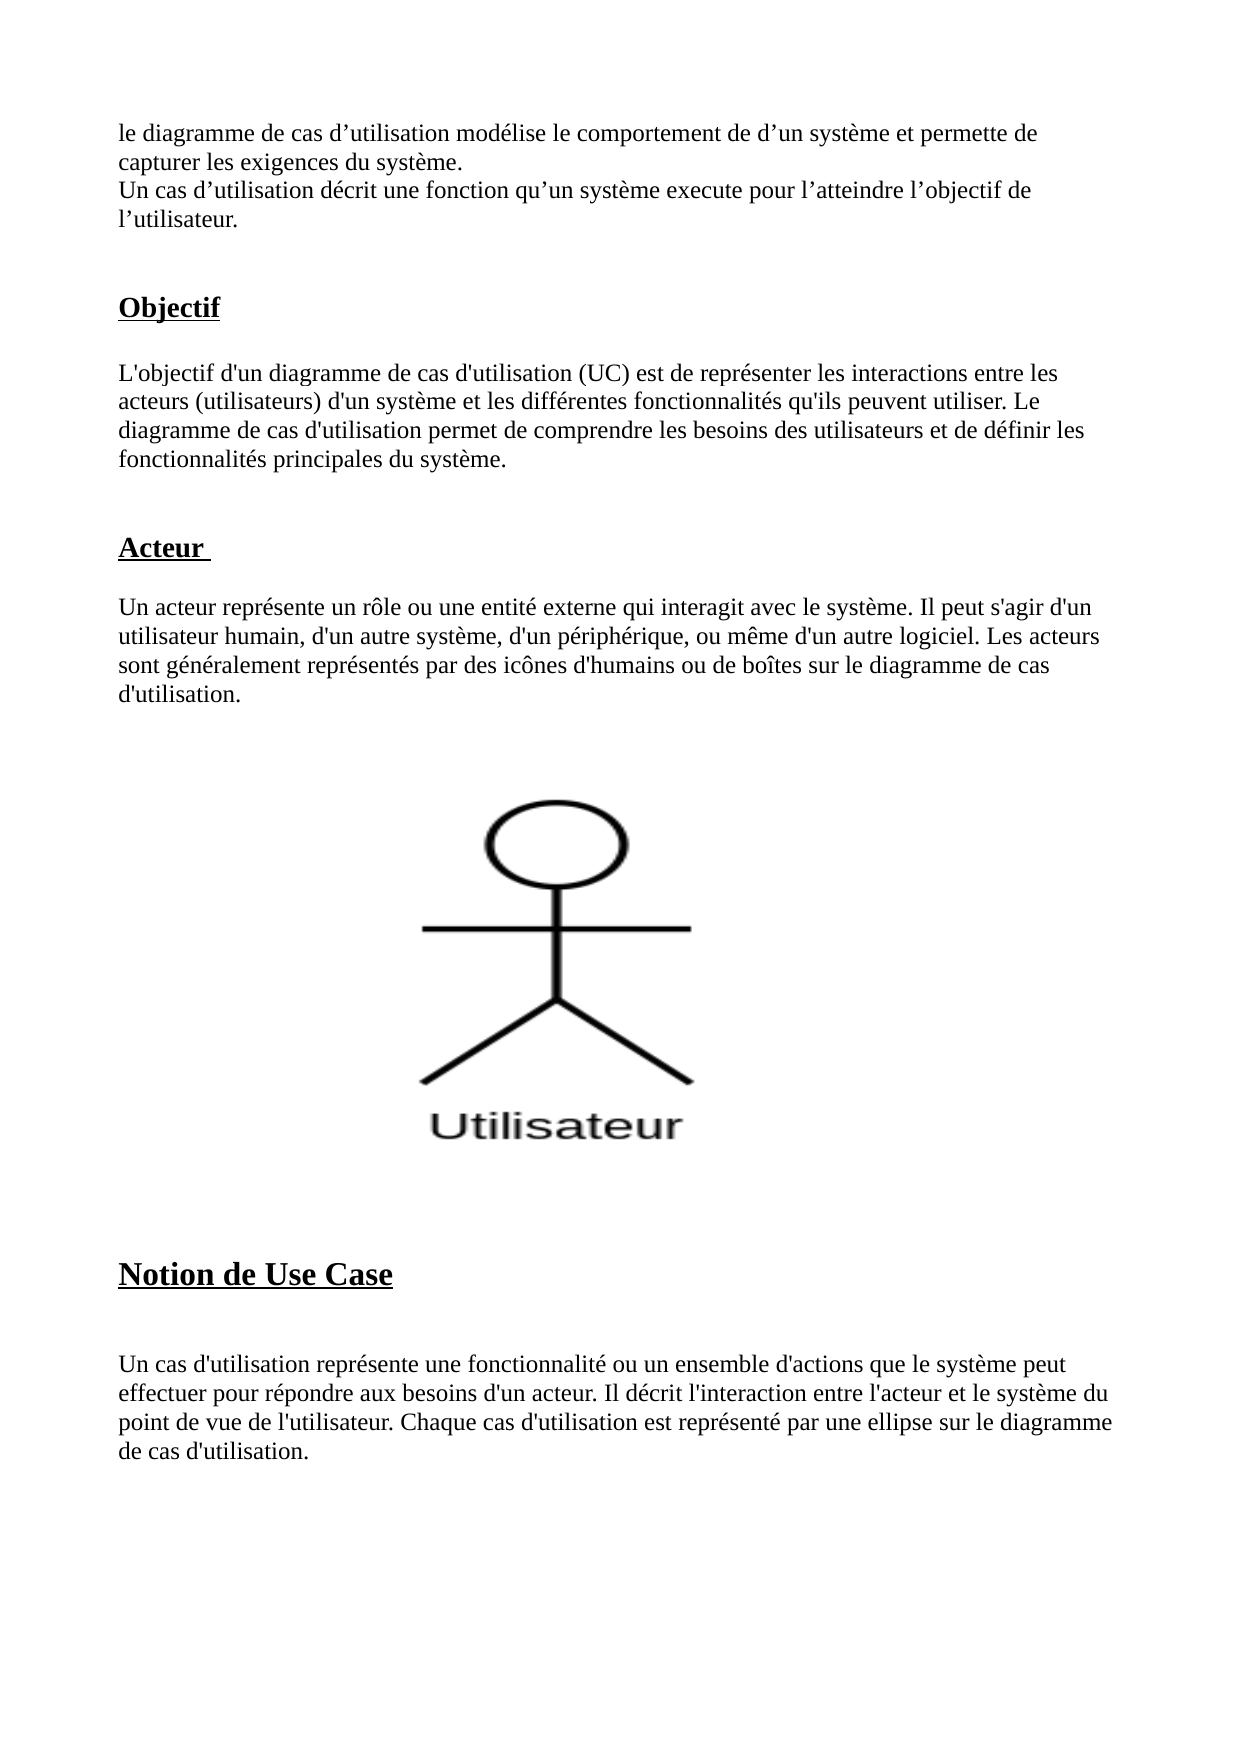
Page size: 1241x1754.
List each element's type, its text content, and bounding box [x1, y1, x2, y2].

text Un cas d’utilisation décrit une fonction qu’un système execute pour l’atteindre l’objectif de l’utilisateur. [118, 176, 1122, 233]
text Un cas d'utilisation représente une fonctionnalité ou un ensemble d'actions que le système peut effectuer pour répondre aux besoins d'un acteur. Il décrit l'interaction entre l'acteur et le système du point de vue de l'utilisateur. Chaque cas d'utilisation est représenté par une ellipse sur le diagramme de cas d'utilisation. [118, 1349, 1122, 1464]
text le diagramme de cas d’utilisation modélise le comportement de d’un système et permette de capturer les exigences du système. [118, 118, 1122, 176]
text L'objectif d'un diagramme de cas d'utilisation (UC) est de représenter les interactions entre les acteurs (utilisateurs) d'un système et les différentes fonctionnalités qu'ils peuvent utiliser. Le diagramme de cas d'utilisation permet de comprendre les besoins des utilisateurs et de définir les fonctionnalités principales du système. [118, 358, 1122, 473]
text Un acteur représente un rôle ou une entité externe qui interagit avec le système. Il peut s'agir d'un utilisateur humain, d'un autre système, d'un périphérique, ou même d'un autre logiciel. Les acteurs sont généralement représentés par des icônes d'humains ou de boîtes sur le diagramme de cas d'utilisation. [118, 592, 1122, 707]
text Notion de Use Case [118, 1254, 1122, 1292]
text Objectif [118, 291, 1122, 324]
text Acteur [118, 530, 1122, 564]
picture [356, 775, 759, 1168]
